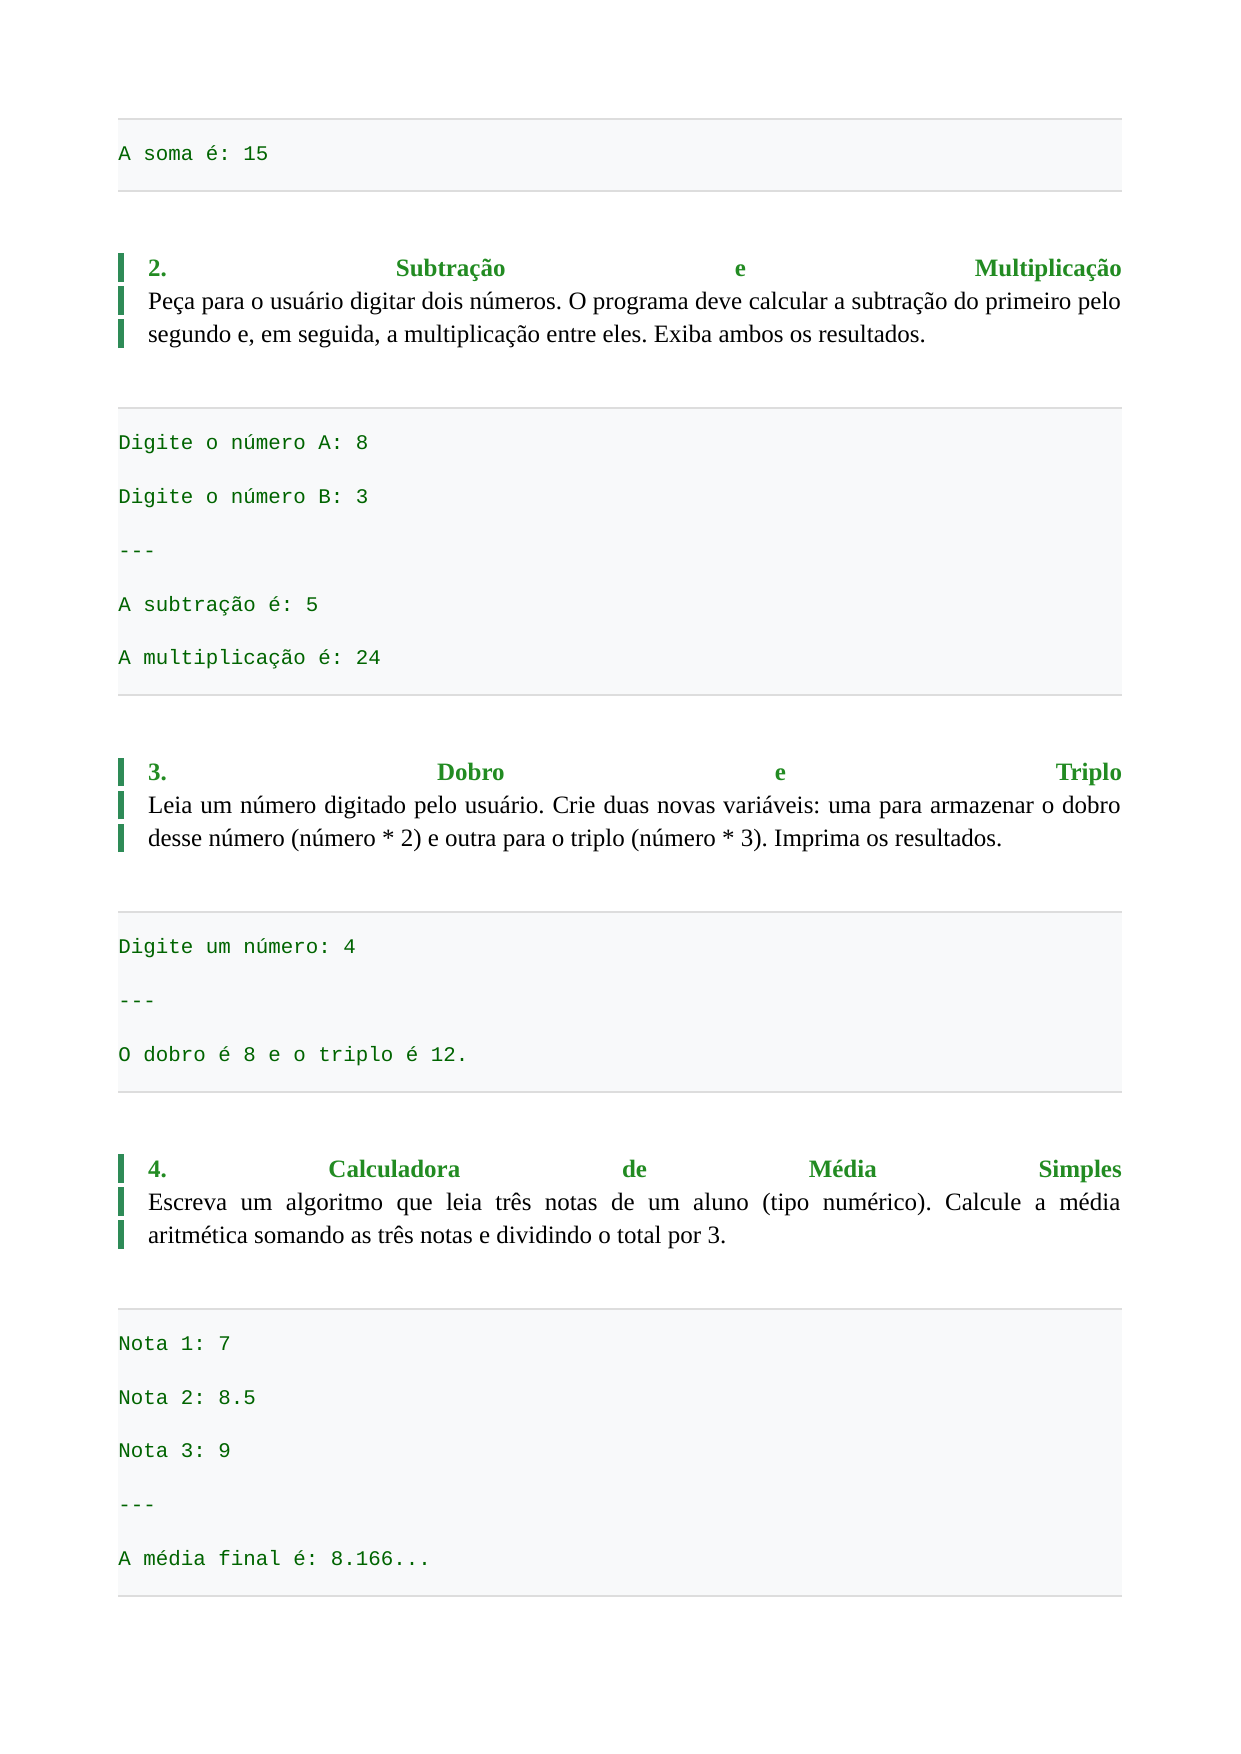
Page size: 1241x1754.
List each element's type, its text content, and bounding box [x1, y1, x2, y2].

text A média final é: 8.166... [118, 1523, 1122, 1595]
text 3. Dobro e Triplo Leia um número digitado pelo usuário. Crie duas novas variáveis: uma para armazenar o dobro desse número (número * 2) e outra para o triplo (número * 3). Imprima os resultados. [118, 757, 1122, 852]
text --- [118, 515, 1122, 563]
text Nota 3: 9 [118, 1416, 1122, 1464]
text 2. Subtração e Multiplicação Peça para o usuário digitar dois números. O programa deve calcular a subtração do primeiro pelo segundo e, em seguida, a multiplicação entre eles. Exiba ambos os resultados. [118, 253, 1122, 348]
text 4. Calculadora de Média Simples Escreva um algoritmo que leia três notas de um aluno (tipo numérico). Calcule a média aritmética somando as três notas e dividindo o total por 3. [118, 1154, 1122, 1249]
text Nota 1: 7 [118, 1310, 1122, 1356]
text Digite o número A: 8 [118, 409, 1122, 456]
text --- [118, 965, 1122, 1014]
text Digite o número B: 3 [118, 461, 1122, 509]
text O dobro é 8 e o triplo é 12. [118, 1019, 1122, 1091]
text Nota 2: 8.5 [118, 1362, 1122, 1410]
text --- [118, 1469, 1122, 1518]
text Digite um número: 4 [118, 913, 1122, 960]
text A subtração é: 5 [118, 568, 1122, 617]
text A soma é: 15 [118, 120, 1122, 190]
text A multiplicação é: 24 [118, 622, 1122, 694]
